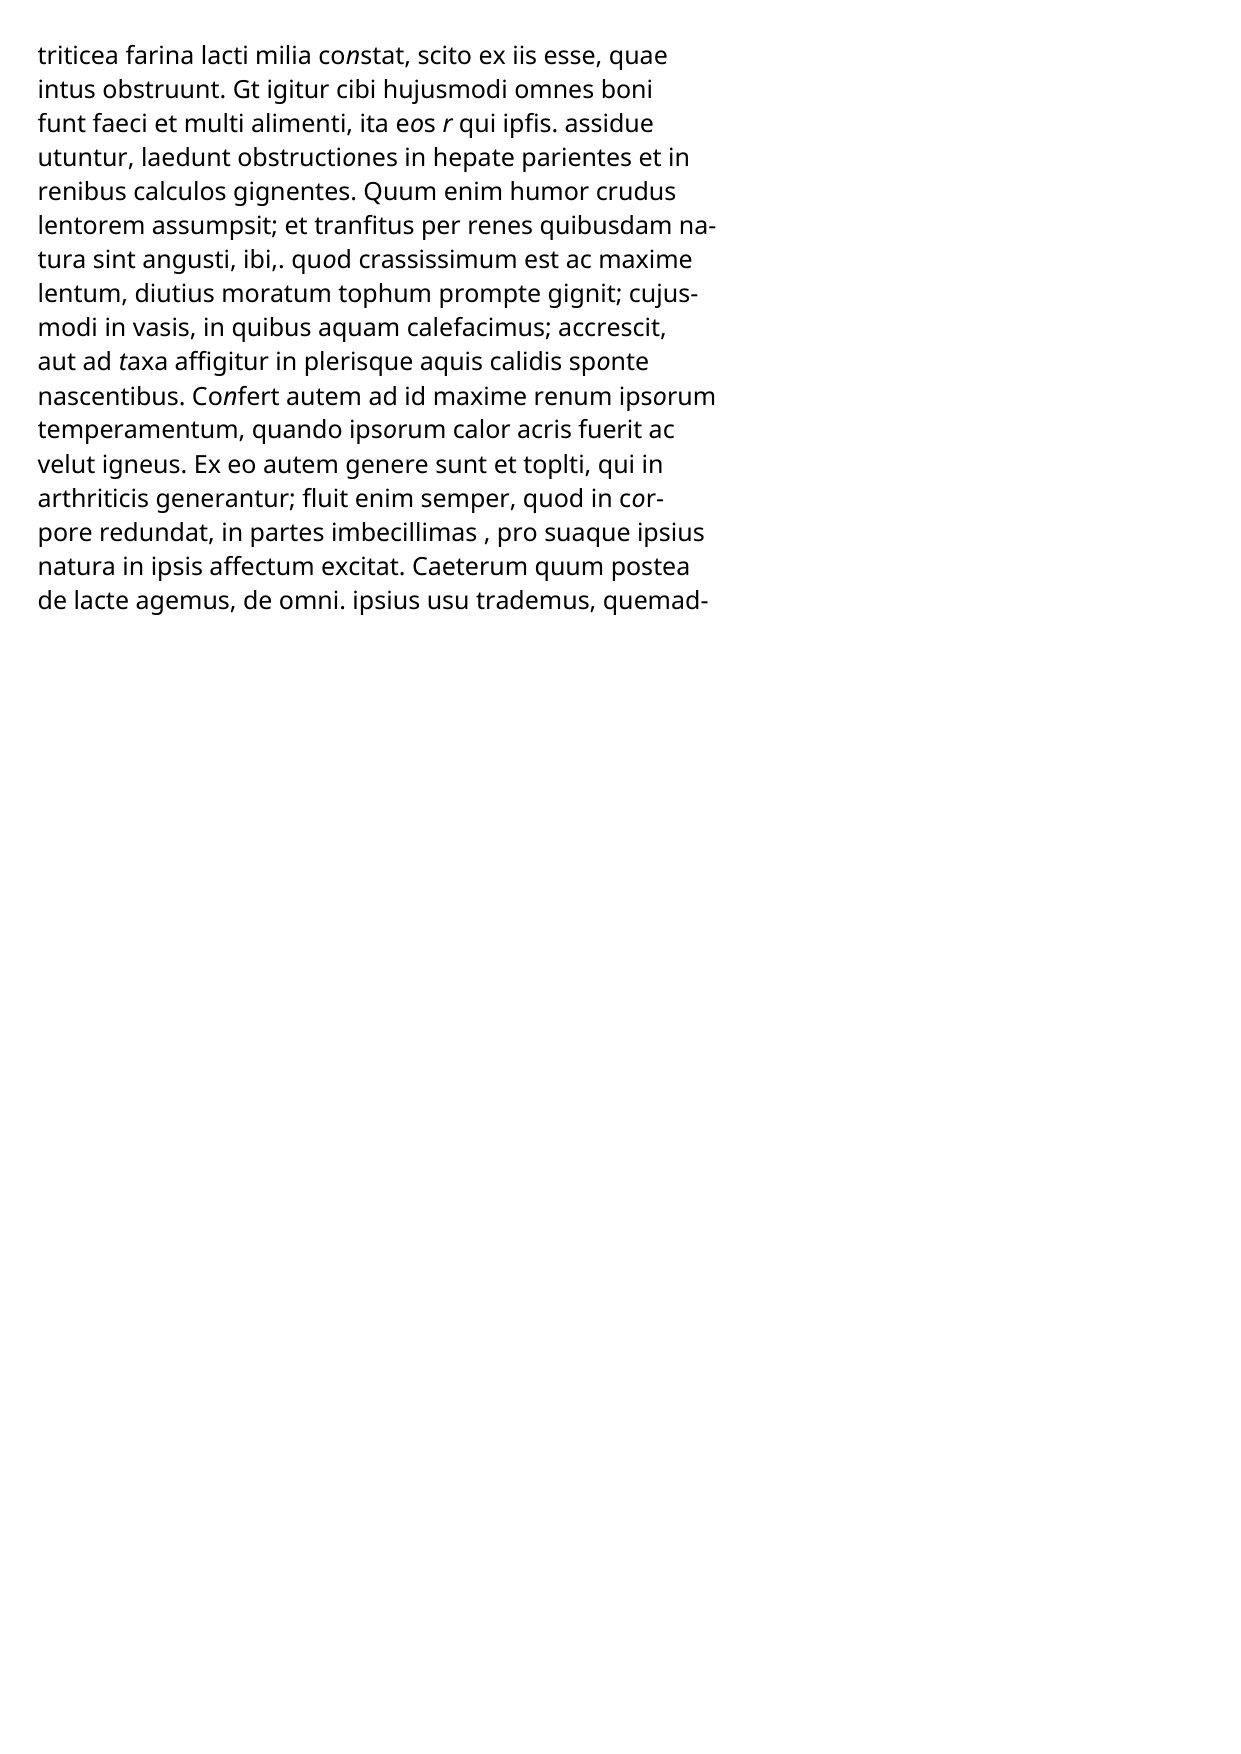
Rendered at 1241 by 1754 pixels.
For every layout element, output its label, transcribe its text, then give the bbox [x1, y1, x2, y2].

text triticea farina lacti milia constat, scito ex iis esse, quae intus obstruunt. Gt igitur cibi hujusmodi omnes boni funt faeci et multi alimenti, ita eos r qui ipfis. assidue utuntur, laedunt obstructiones in hepate parientes et in renibus calculos gignentes. Quum enim humor crudus lentorem assumpsit; et tranfitus per renes quibusdam na- tura sint angusti, ibi,. quod crassissimum est ac maxime lentum, diutius moratum tophum prompte gignit; cujus- modi in vasis, in quibus aquam calefacimus; accrescit, aut ad taxa affigitur in plerisque aquis calidis sponte nascentibus. Confert autem ad id maxime renum ipsorum temperamentum, quando ipsorum calor acris fuerit ac velut igneus. Ex eo autem genere sunt et toplti, qui in arthriticis generantur; fluit enim semper, quod in cor- pore redundat, in partes imbecillimas , pro suaque ipsius natura in ipsis affectum excitat. Caeterum quum postea de lacte agemus, de omni. ipsius usu trademus, quemad- [37, 37, 1203, 617]
